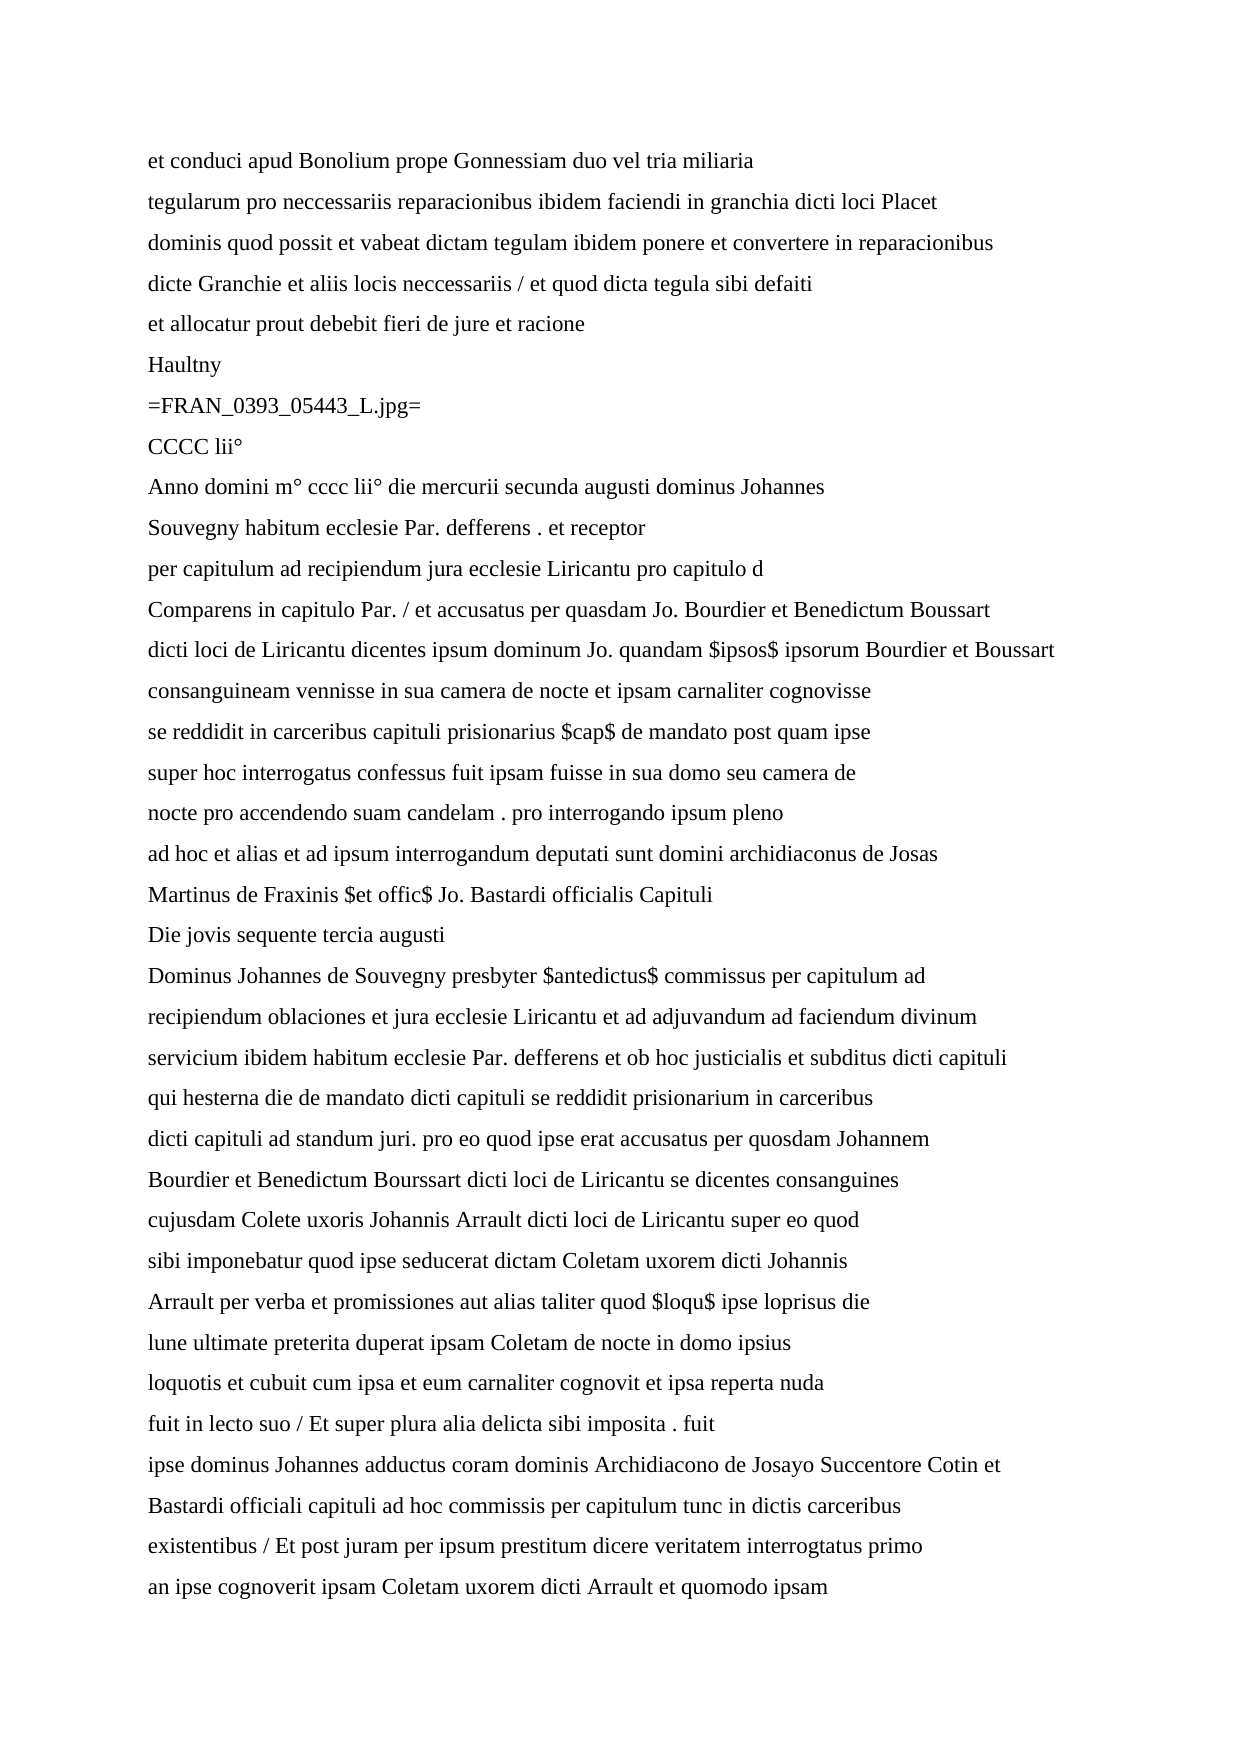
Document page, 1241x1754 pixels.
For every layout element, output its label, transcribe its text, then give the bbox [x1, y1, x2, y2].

text super hoc interrogatus confessus fuit ipsam fuisse in sua domo seu camera de [148, 758, 1093, 785]
text Souvegny habitum ecclesie Par. defferens . et receptor [148, 514, 1093, 541]
text se reddidit in carceribus capituli prisionarius $cap$ de mandato post quam ipse [148, 718, 1093, 744]
text nocte pro accendendo suam candelam . pro interrogando ipsum pleno [148, 799, 1093, 826]
text Bastardi officiali capituli ad hoc commissis per capitulum tunc in dictis carceribus [148, 1492, 1093, 1518]
text an ipse cognoverit ipsam Coletam uxorem dicti Arrault et quomodo ipsam [148, 1573, 1093, 1599]
text consanguineam vennisse in sua camera de nocte et ipsam carnaliter cognovisse [148, 677, 1093, 703]
text dominis quod possit et vabeat dictam tegulam ibidem ponere et convertere in reparacionibus [148, 229, 1093, 255]
text =FRAN_0393_05443_L.jpg= [148, 392, 1093, 418]
text dicti loci de Liricantu dicentes ipsum dominum Jo. quandam $ipsos$ ipsorum Bourdier et Boussart [148, 636, 1093, 663]
text tegularum pro neccessariis reparacionibus ibidem faciendi in granchia dicti loci Placet [148, 188, 1093, 215]
text Dominus Johannes de Souvegny presbyter $antedictus$ commissus per capitulum ad [148, 962, 1093, 988]
text dicte Granchie et aliis locis neccessariis / et quod dicta tegula sibi defaiti [148, 270, 1093, 296]
text per capitulum ad recipiendum jura ecclesie Liricantu pro capitulo d [148, 555, 1093, 581]
text lune ultimate preterita duperat ipsam Coletam de nocte in domo ipsius [148, 1329, 1093, 1355]
text Anno domini m° cccc lii° die mercurii secunda augusti dominus Johannes [148, 473, 1093, 500]
text Haultny [148, 351, 1093, 378]
text ipse dominus Johannes adductus coram dominis Archidiacono de Josayo Succentore Cotin et [148, 1451, 1093, 1477]
text Arrault per verba et promissiones aut alias taliter quod $loqu$ ipse loprisus die [148, 1288, 1093, 1314]
text qui hesterna die de mandato dicti capituli se reddidit prisionarium in carceribus [148, 1084, 1093, 1111]
text fuit in lecto suo / Et super plura alia delicta sibi imposita . fuit [148, 1410, 1093, 1437]
text et allocatur prout debebit fieri de jure et racione [148, 311, 1093, 337]
text Comparens in capitulo Par. / et accusatus per quasdam Jo. Bourdier et Benedictum Boussart [148, 596, 1093, 622]
text Martinus de Fraxinis $et offic$ Jo. Bastardi officialis Capituli [148, 881, 1093, 907]
text servicium ibidem habitum ecclesie Par. defferens et ob hoc justicialis et subditus dicti capituli [148, 1044, 1093, 1070]
text recipiendum oblaciones et jura ecclesie Liricantu et ad adjuvandum ad faciendum divinum [148, 1003, 1093, 1029]
text cujusdam Colete uxoris Johannis Arrault dicti loci de Liricantu super eo quod [148, 1207, 1093, 1233]
text dicti capituli ad standum juri. pro eo quod ipse erat accusatus per quosdam Johannem [148, 1125, 1093, 1151]
text et conduci apud Bonolium prope Gonnessiam duo vel tria miliaria [148, 148, 1093, 174]
text sibi imponebatur quod ipse seducerat dictam Coletam uxorem dicti Johannis [148, 1247, 1093, 1274]
text CCCC lii° [148, 433, 1093, 459]
text Bourdier et Benedictum Bourssart dicti loci de Liricantu se dicentes consanguines [148, 1166, 1093, 1192]
text Die jovis sequente tercia augusti [148, 921, 1093, 948]
text loquotis et cubuit cum ipsa et eum carnaliter cognovit et ipsa reperta nuda [148, 1369, 1093, 1396]
text ad hoc et alias et ad ipsum interrogandum deputati sunt domini archidiaconus de Josas [148, 840, 1093, 866]
text existentibus / Et post juram per ipsum prestitum dicere veritatem interrogtatus primo [148, 1532, 1093, 1559]
